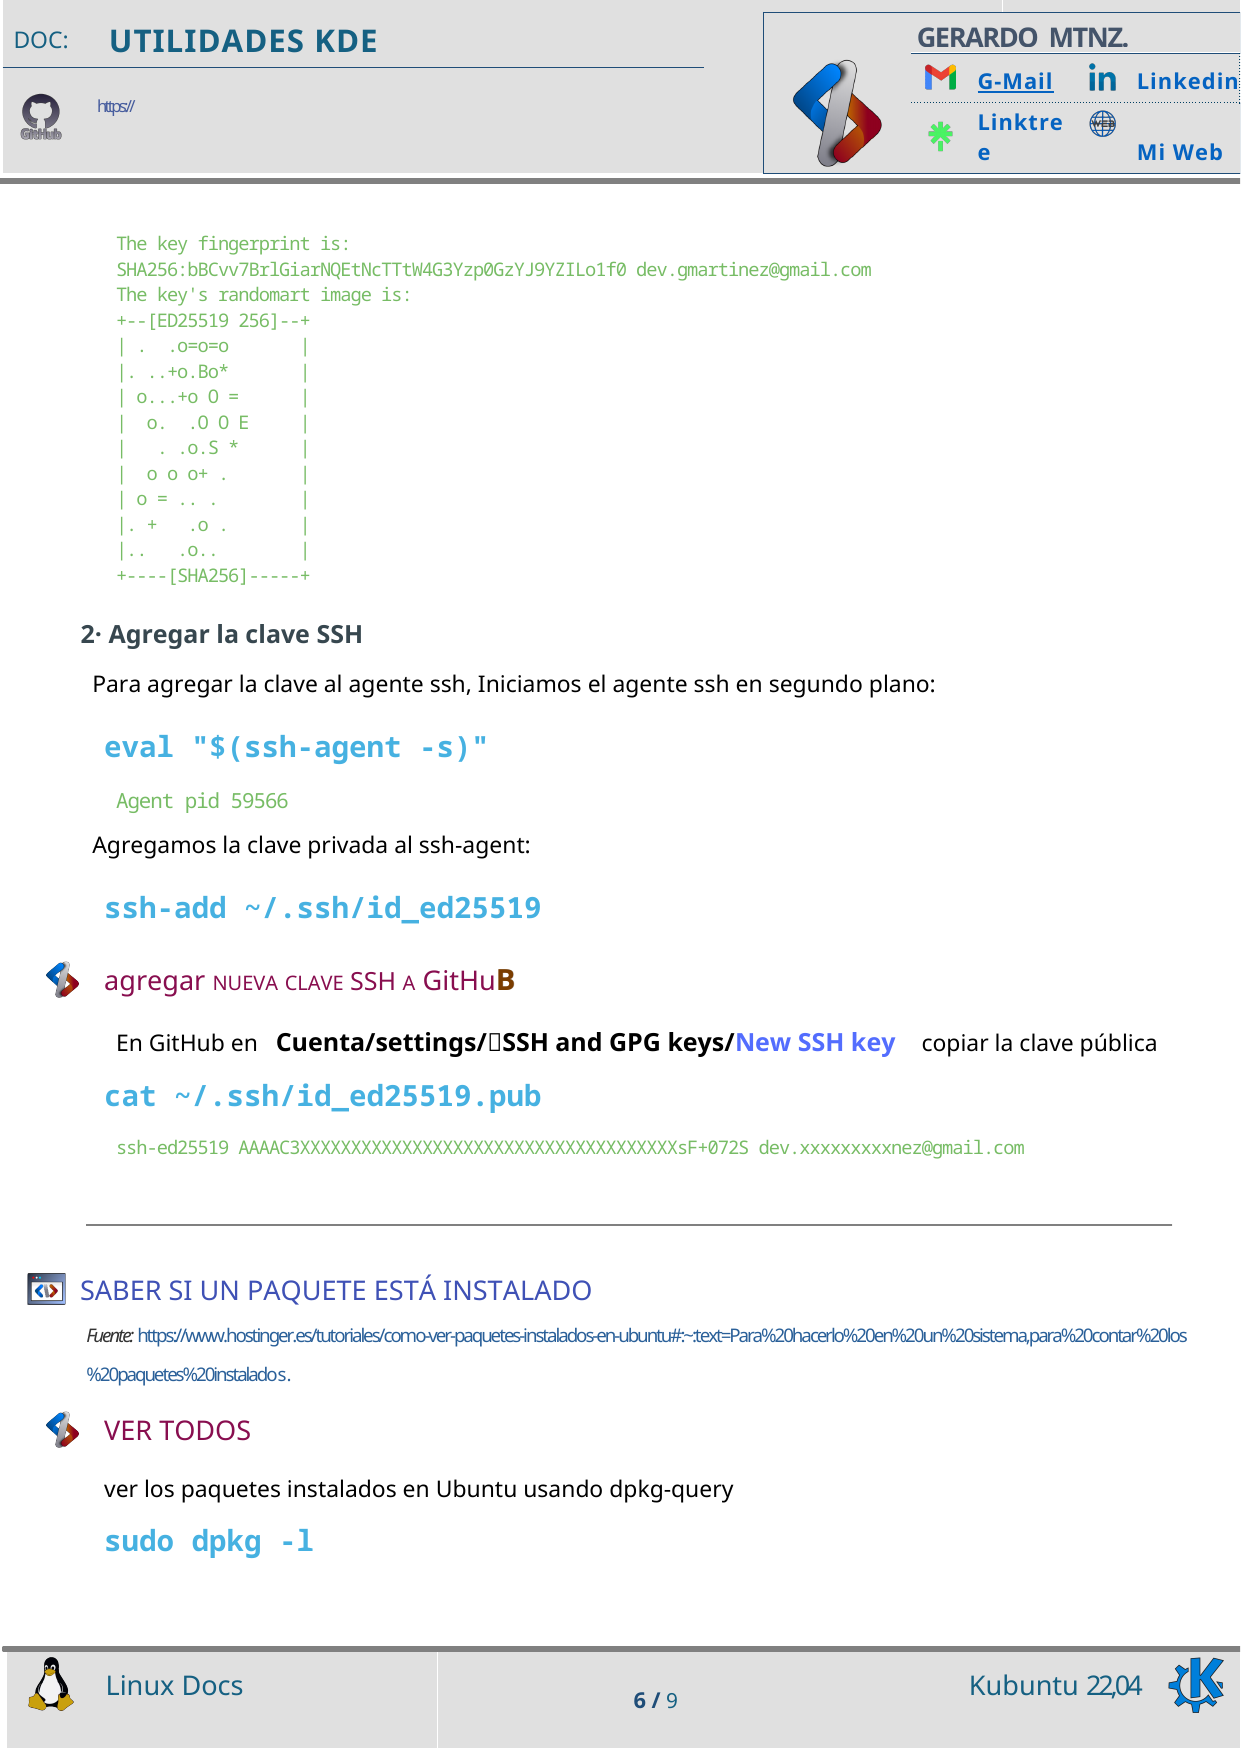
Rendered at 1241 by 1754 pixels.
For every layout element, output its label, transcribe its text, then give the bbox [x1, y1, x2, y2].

text | . .o=o=o | [116, 332, 1172, 358]
text ssh-add ~/.ssh/id_ed25519 [104, 887, 1172, 927]
text | o o o+ . | [116, 460, 1172, 486]
text Para agregar la clave al agente ssh, Iniciamos el agente ssh en segundo plano: [92, 668, 1172, 699]
text sudo dpkg -l [104, 1520, 1172, 1559]
text +----[SHA256]-----+ [116, 562, 1172, 588]
text +--[ED25519 256]--+ [116, 307, 1172, 332]
picture [27, 1273, 66, 1305]
picture [46, 961, 79, 998]
text | . .o.S * | [116, 434, 1172, 460]
text ver los paquetes instalados en Ubuntu usando dpkg-query [104, 1473, 1172, 1504]
text Agregamos la clave privada al ssh-agent: [92, 829, 1172, 860]
text The key fingerprint is: [116, 230, 1172, 256]
picture [12, 89, 70, 144]
picture [924, 61, 957, 94]
picture [20, 1655, 80, 1715]
text | o = .. . | [116, 486, 1172, 511]
text Fuente: https://www.hostinger.es/tutoriales/como-ver-paquetes-instalados-en-ubuntu#:~:text=Para%20hacerlo%20en%20un%20sistema,para%20contar%20los%20paquetes%20instalados. [86, 1323, 1237, 1387]
text |.. .o.. | [116, 537, 1172, 562]
text | o. .O O E | [116, 409, 1172, 434]
picture [1166, 1655, 1226, 1715]
picture [1086, 107, 1119, 140]
text cat ~/.ssh/id_ed25519.pub [104, 1075, 1172, 1115]
text ssh-ed25519 AAAAC3XXXXXXXXXXXXXXXXXXXXXXXXXXXXXXXXXXXXXsF+072S dev.xxxxxxxxxnez@gmail.com [116, 1134, 1172, 1160]
picture [925, 121, 956, 152]
text SABER SI UN PAQUETE ESTÁ INSTALADO [27, 1271, 1172, 1317]
text |. ..+o.Bo* | [116, 358, 1172, 383]
picture [1086, 61, 1119, 94]
text eval "$(ssh-agent -s)" [104, 727, 1172, 766]
text SHA256:bBCvv7BrlGiarNQEtNcTTtW4G3Yzp0GzYJ9YZILo1f0 dev.gmartinez@gmail.com [116, 256, 1172, 281]
subtitle agregar nueva clave SSH a GitHub [45, 959, 1172, 998]
text En GitHub en Cuenta/settings/🔑SSH and GPG keys/New SSH key copiar la clave pública [116, 1024, 1172, 1058]
text The key's randomart image is: [116, 281, 1172, 307]
picture [783, 53, 891, 167]
text |. + .o . | [116, 511, 1172, 537]
subtitle VER TODOS [79, 1411, 1172, 1448]
text Agent pid 59566 [116, 786, 1172, 815]
text | o...+o O = | [116, 383, 1172, 409]
picture [46, 1411, 79, 1448]
text 2· Agregar la clave SSH [80, 617, 1172, 651]
